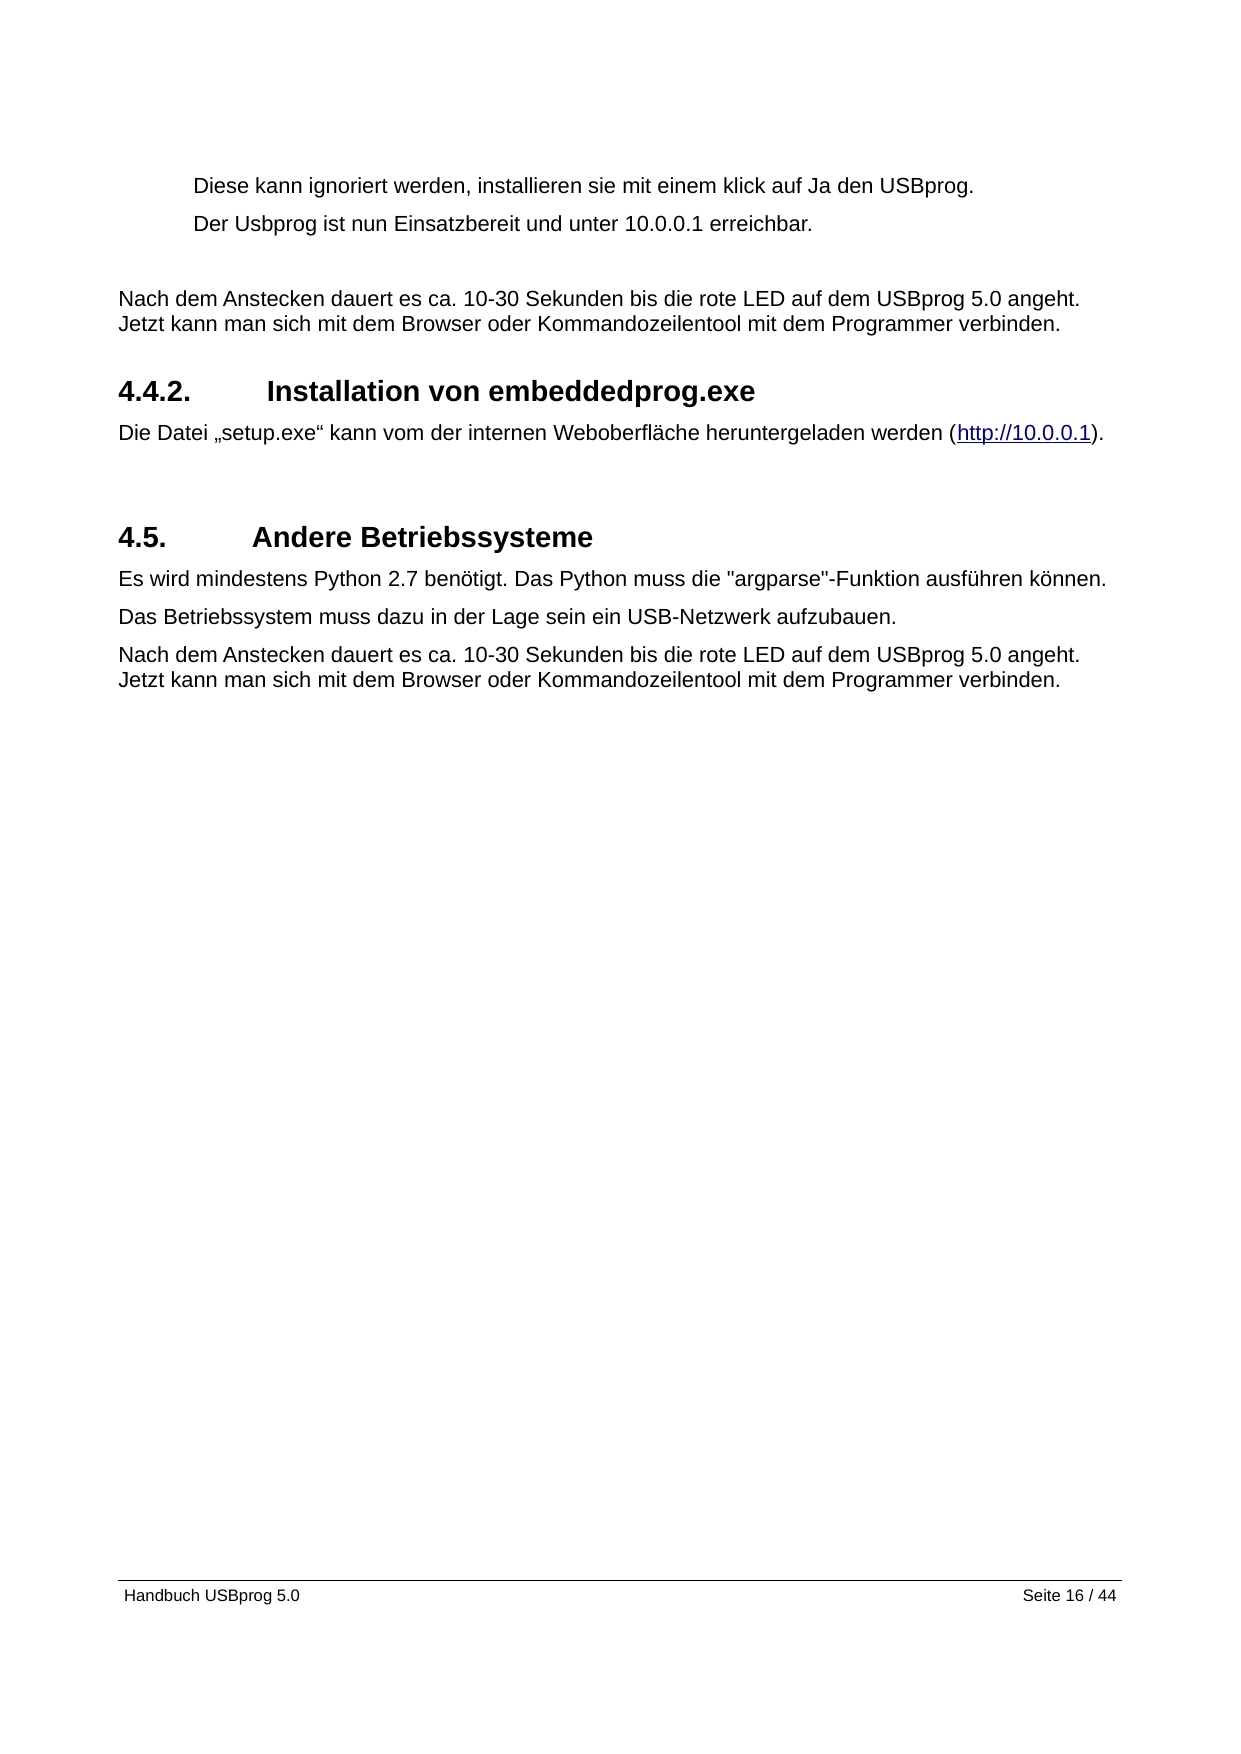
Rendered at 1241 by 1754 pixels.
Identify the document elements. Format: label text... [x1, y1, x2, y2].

text Nach dem Anstecken dauert es ca. 10-30 Sekunden bis die rote LED auf dem USBprog 5.0 angeht. Jetzt kann man sich mit dem Browser oder Kommandozeilentool mit dem Programmer verbinden. [118, 286, 1122, 336]
list Der Usbprog ist nun Einsatzbereit und unter 10.0.0.1 erreichbar. [156, 211, 1122, 236]
subtitle Installation von embeddedprog.exe [118, 374, 1122, 407]
subtitle Andere Betriebssysteme [118, 520, 1122, 554]
text Die Datei „setup.exe“ kann vom der internen Weboberfläche heruntergeladen werden (http://10.0.0.1). [118, 420, 1122, 445]
text Nach dem Anstecken dauert es ca. 10-30 Sekunden bis die rote LED auf dem USBprog 5.0 angeht. Jetzt kann man sich mit dem Browser oder Kommandozeilentool mit dem Programmer verbinden. [118, 642, 1122, 692]
list Diese kann ignoriert werden, installieren sie mit einem klick auf Ja den USBprog. [156, 173, 1122, 198]
text Das Betriebssystem muss dazu in der Lage sein ein USB-Netzwerk aufzubauen. [118, 604, 1122, 629]
text Es wird mindestens Python 2.7 benötigt. Das Python muss die "argparse"-Funktion ausführen können. [118, 566, 1122, 592]
